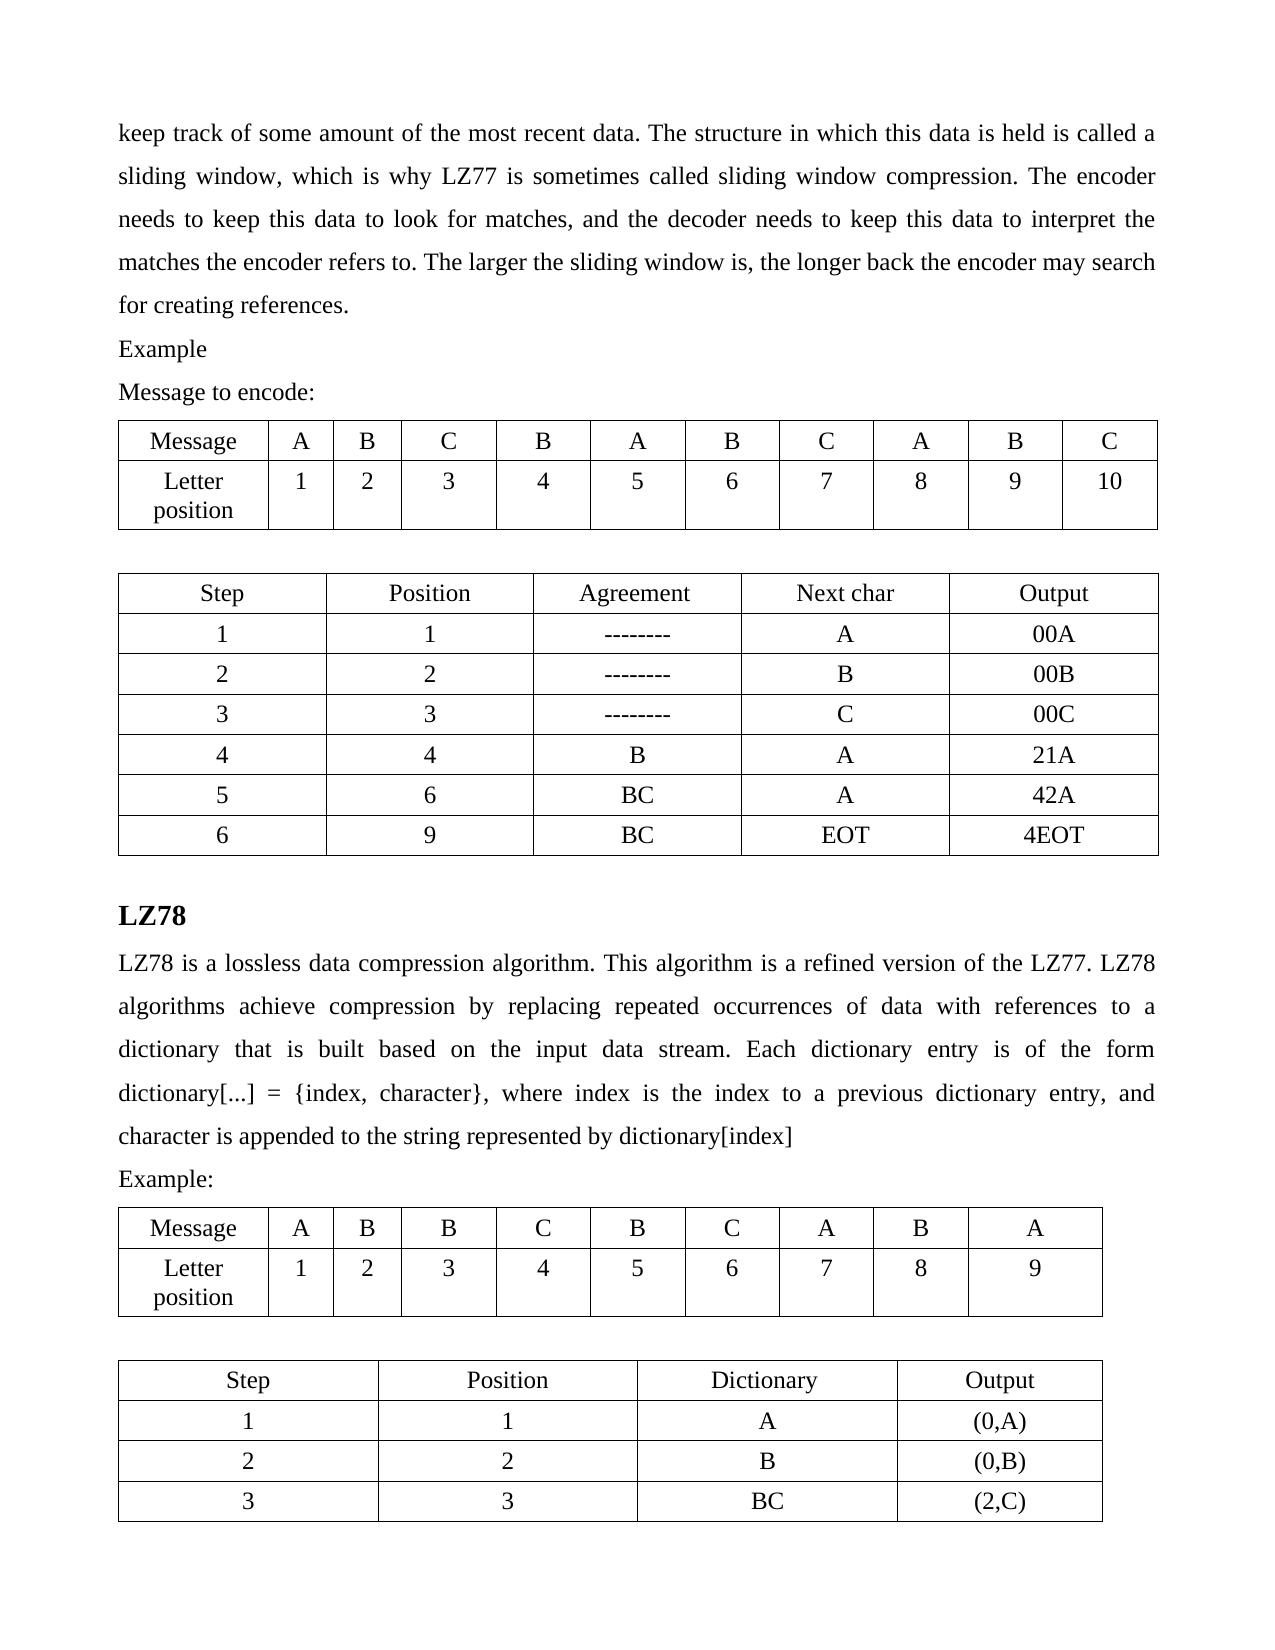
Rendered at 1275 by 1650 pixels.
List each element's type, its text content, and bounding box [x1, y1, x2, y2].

table_header Step [119, 1361, 378, 1400]
table_cell 4 [497, 461, 590, 529]
table_header Message [119, 1208, 268, 1247]
text keep track of some amount of the most recent data. The structure in which this data is held is called a sliding window, which is why LZ77 is sometimes called sliding window compression. The encoder needs to keep this data to look for matches, and the decoder needs to keep this data to interpret the matches the encoder refers to. The larger the sliding window is, the longer back the encoder may search for creating references. [118, 118, 1157, 319]
table_cell 3 [119, 1482, 378, 1521]
table_header C [686, 1208, 779, 1247]
table_header C [497, 1208, 590, 1247]
table_header Output [898, 1361, 1102, 1400]
table_cell A [742, 735, 949, 774]
text Message to encode: [118, 377, 1157, 406]
table_cell 00B [950, 654, 1158, 693]
table_cell A [742, 614, 949, 653]
table_header B [686, 421, 779, 460]
table_header B [969, 421, 1062, 460]
table_cell 1 [119, 1401, 378, 1440]
table_header B [334, 1208, 401, 1247]
table_cell -------- [534, 614, 741, 653]
table_header A [269, 421, 333, 460]
table_cell Letter position [119, 461, 268, 529]
text Example: [118, 1164, 1157, 1193]
table_cell 2 [327, 654, 533, 693]
table_cell 6 [327, 775, 533, 814]
table_cell 4 [497, 1249, 590, 1316]
table_cell A [742, 775, 949, 814]
table_cell 3 [119, 695, 326, 734]
table_header Output [950, 574, 1158, 613]
table_cell B [638, 1441, 897, 1481]
table_cell 1 [379, 1401, 637, 1440]
table_header C [402, 421, 496, 460]
table_cell -------- [534, 654, 741, 693]
table_header B [591, 1208, 685, 1247]
table_header Position [327, 574, 533, 613]
table_header C [1063, 421, 1157, 460]
table_header A [969, 1208, 1102, 1247]
table_cell 3 [402, 1249, 496, 1316]
table_cell 1 [327, 614, 533, 653]
table_cell 9 [969, 461, 1062, 529]
table_cell (2,C) [898, 1482, 1102, 1521]
table_header A [780, 1208, 873, 1247]
table_cell C [742, 695, 949, 734]
table_header A [591, 421, 685, 460]
table_cell (0,A) [898, 1401, 1102, 1440]
table_cell 1 [269, 461, 333, 529]
table_cell B [742, 654, 949, 693]
table_cell 8 [874, 461, 968, 529]
table_header Position [379, 1361, 637, 1400]
text LZ78 is a lossless data compression algorithm. This algorithm is a refined version of the LZ77. LZ78 algorithms achieve compression by replacing repeated occurrences of data with references to a dictionary that is built based on the input data stream. Each dictionary entry is of the form dictionary[...] = {index, character}, where index is the index to a previous dictionary entry, and character is appended to the string represented by dictionary[index] [118, 948, 1157, 1149]
table_header C [780, 421, 873, 460]
table_cell EOT [742, 816, 949, 855]
table_cell 4EOT [950, 816, 1158, 855]
table_header B [874, 1208, 968, 1247]
text LZ78 [118, 898, 1157, 932]
table_cell 6 [686, 1249, 779, 1316]
table_cell 5 [591, 461, 685, 529]
table_cell 8 [874, 1249, 968, 1316]
table_header B [497, 421, 590, 460]
table_cell 2 [379, 1441, 637, 1481]
table_cell 2 [334, 1249, 401, 1316]
table_cell 7 [780, 1249, 873, 1316]
table_cell 10 [1063, 461, 1157, 529]
table_header A [269, 1208, 333, 1247]
table_cell 3 [327, 695, 533, 734]
table_cell 21A [950, 735, 1158, 774]
table_cell 1 [269, 1249, 333, 1316]
table_cell 42A [950, 775, 1158, 814]
table_cell 6 [686, 461, 779, 529]
table_cell 2 [119, 1441, 378, 1481]
table_header B [402, 1208, 496, 1247]
table_cell -------- [534, 695, 741, 734]
table_cell 7 [780, 461, 873, 529]
table_header Agreement [534, 574, 741, 613]
table_header Step [119, 574, 326, 613]
table_cell Letter position [119, 1249, 268, 1316]
table_cell 1 [119, 614, 326, 653]
table_cell 4 [327, 735, 533, 774]
table_cell B [534, 735, 741, 774]
table_cell 2 [119, 654, 326, 693]
table_cell 6 [119, 816, 326, 855]
table_cell 5 [119, 775, 326, 814]
table_header Next char [742, 574, 949, 613]
table_cell BC [534, 816, 741, 855]
table_cell 3 [402, 461, 496, 529]
table_cell 2 [334, 461, 401, 529]
table_cell (0,B) [898, 1441, 1102, 1481]
table_cell BC [534, 775, 741, 814]
text Example [118, 334, 1157, 362]
table_header B [334, 421, 401, 460]
table_cell 4 [119, 735, 326, 774]
table_cell 9 [327, 816, 533, 855]
table_header Message [119, 421, 268, 460]
table_cell 00A [950, 614, 1158, 653]
table_cell 3 [379, 1482, 637, 1521]
table_cell A [638, 1401, 897, 1440]
table_cell 5 [591, 1249, 685, 1316]
table_cell BC [638, 1482, 897, 1521]
table_header A [874, 421, 968, 460]
table_header Dictionary [638, 1361, 897, 1400]
table_cell 00C [950, 695, 1158, 734]
table_cell 9 [969, 1249, 1102, 1316]
